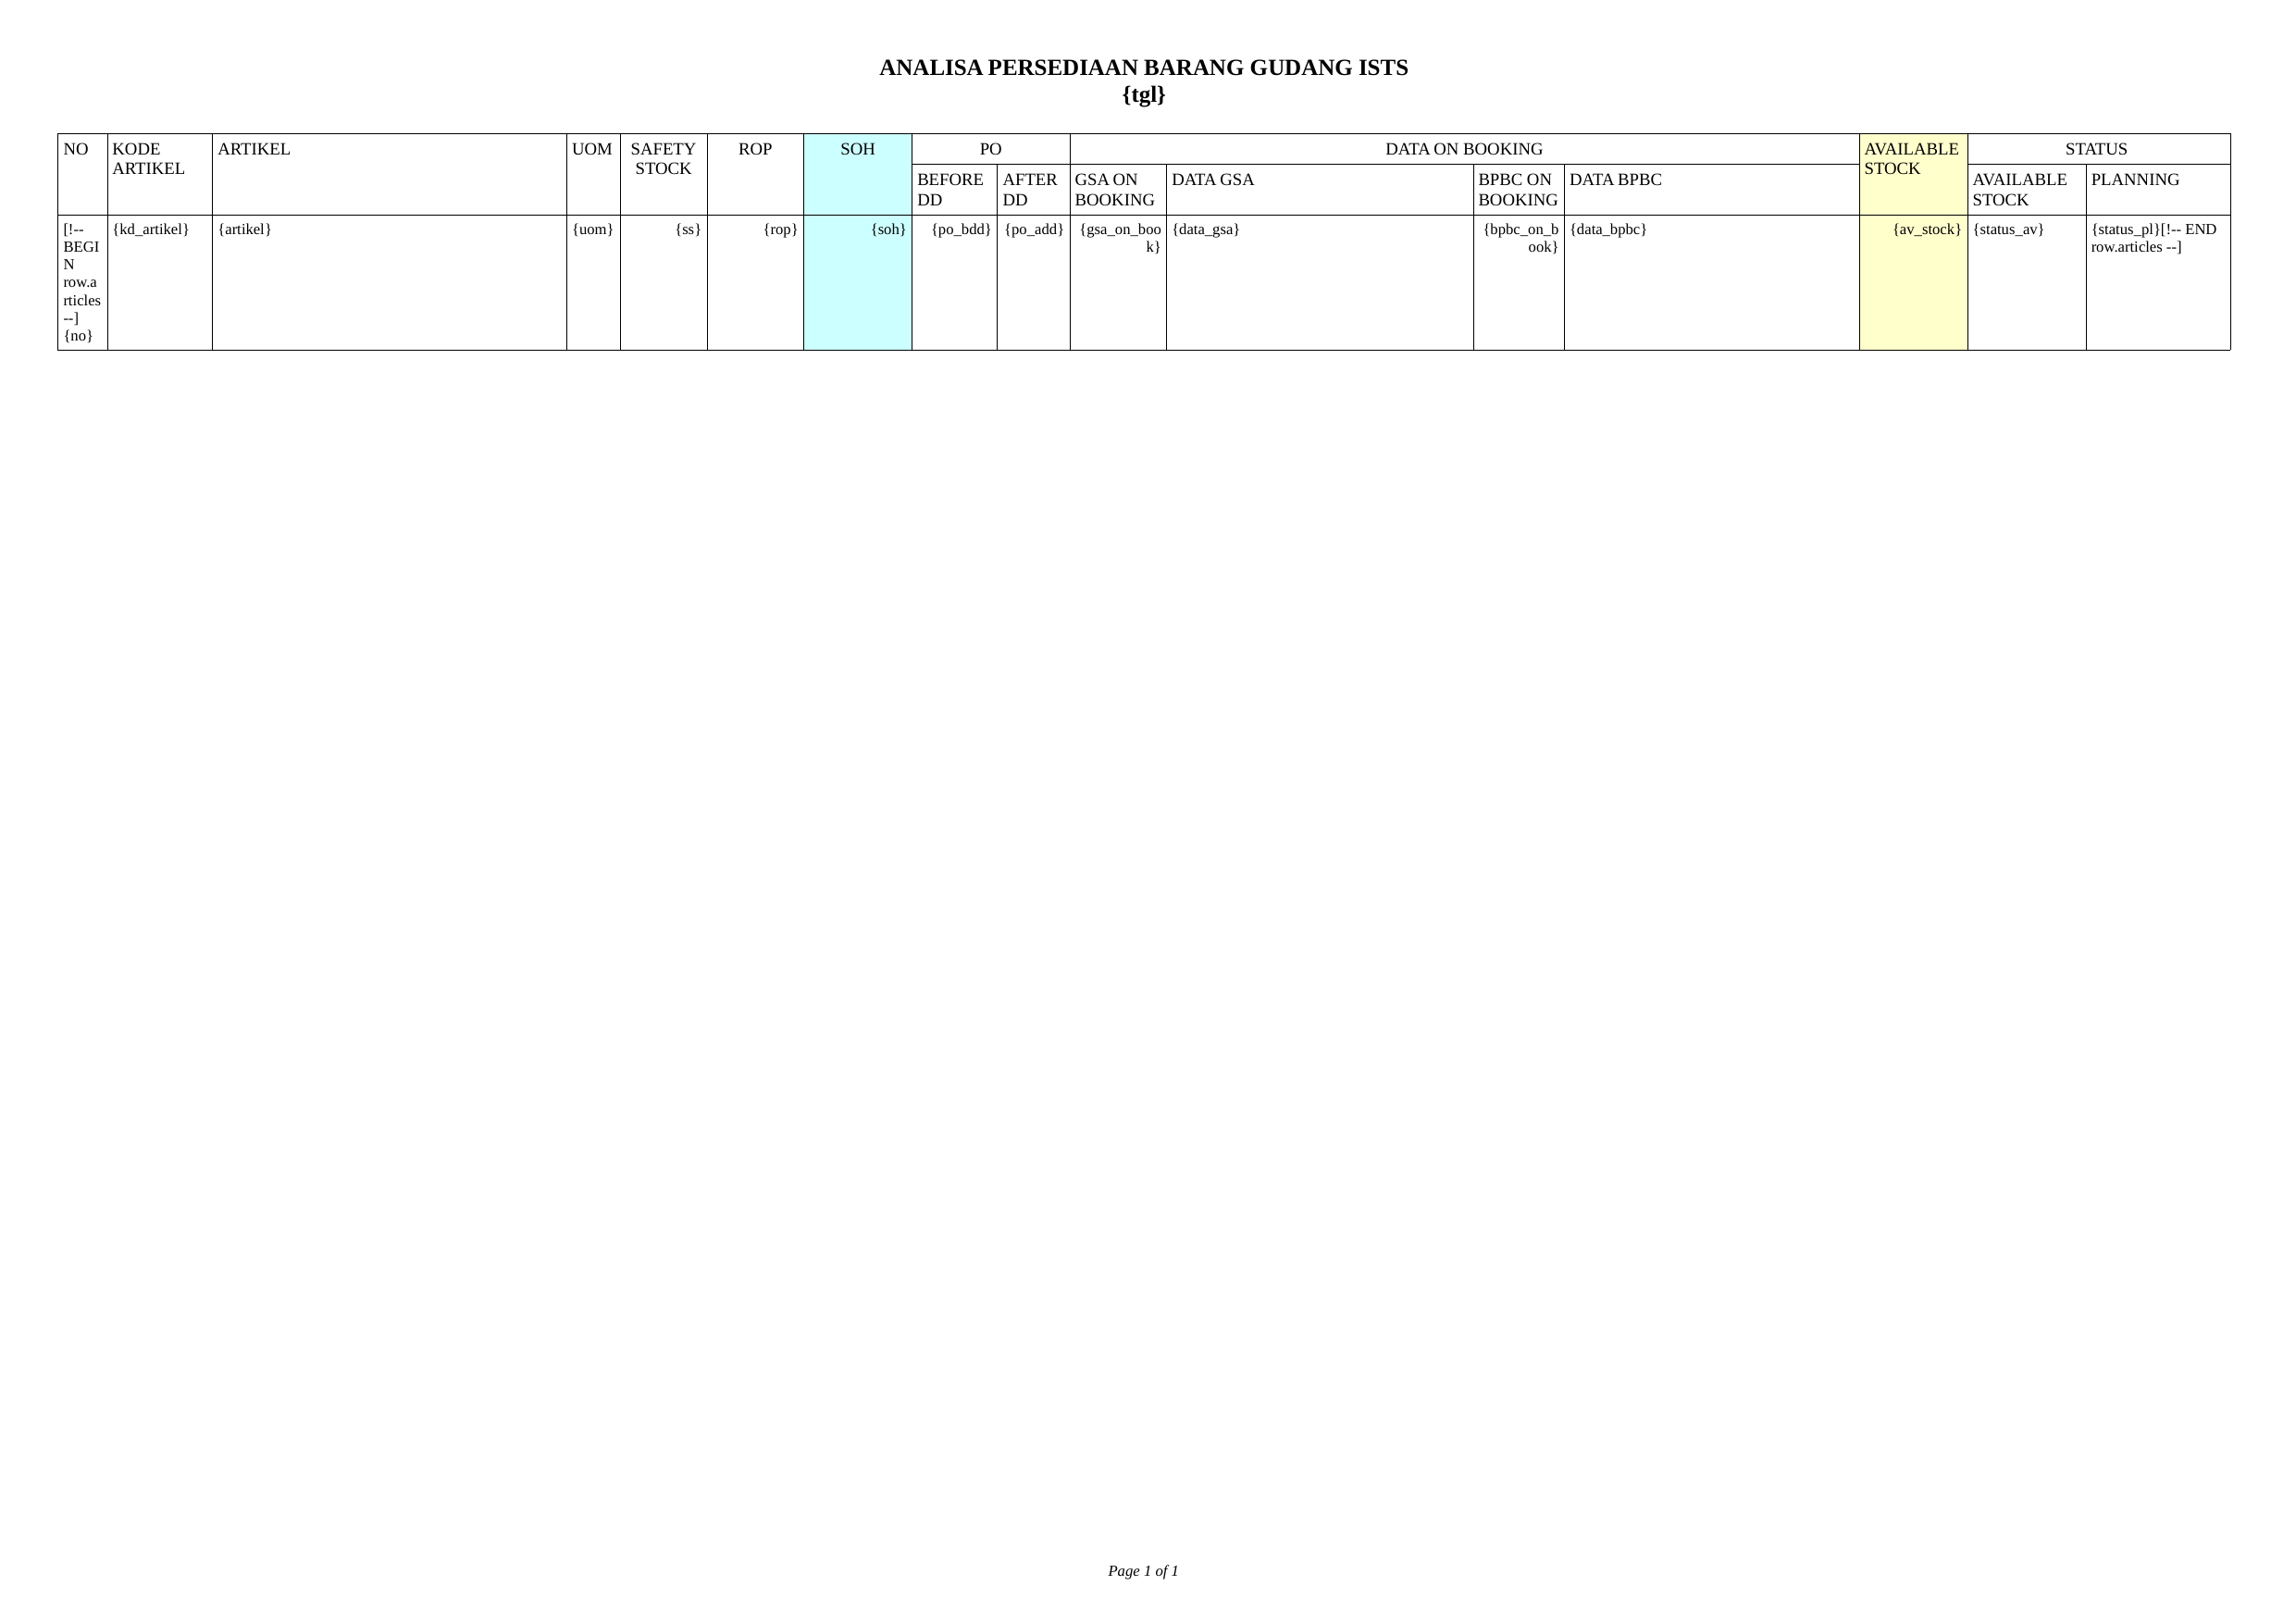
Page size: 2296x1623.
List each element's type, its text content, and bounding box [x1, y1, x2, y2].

table_cell {gsa_on_book} [1071, 216, 1166, 350]
table_cell PLANNING [2087, 165, 2230, 215]
table_cell {uom} [567, 216, 620, 350]
table_cell {data_bpbc} [1565, 216, 1859, 350]
table_cell {status_av} [1968, 216, 2086, 350]
table_header DATA ON BOOKING [1071, 134, 1859, 164]
table_cell {rop} [708, 216, 803, 350]
table_cell {po_add} [998, 216, 1070, 350]
table_cell {bpbc_on_book} [1474, 216, 1564, 350]
table_cell DATA GSA [1167, 165, 1473, 215]
table_cell {status_pl}[!-- END row.articles --] [2087, 216, 2230, 350]
table_cell {soh} [804, 216, 912, 350]
table_header SOH [804, 134, 912, 215]
table_cell GSA ON BOOKING [1071, 165, 1166, 215]
table_header ARTIKEL [213, 134, 566, 215]
table_cell {kd_artikel} [108, 216, 212, 350]
table_header ROP [708, 134, 803, 215]
text ANALISA PERSEDIAAN BARANG GUDANG ISTS [57, 54, 2230, 81]
table_header STATUS [1968, 134, 2230, 164]
table_cell {ss} [621, 216, 707, 350]
table_header KODE ARTIKEL [108, 134, 212, 215]
table_cell {artikel} [213, 216, 566, 350]
table_cell BPBC ON BOOKING [1474, 165, 1564, 215]
table_header NO [58, 134, 107, 215]
table_cell AFTER DD [998, 165, 1070, 215]
table_header UOM [567, 134, 620, 215]
text {tgl} [57, 81, 2230, 106]
table_header AVAILABLE STOCK [1860, 134, 1967, 215]
table_cell [!-- BEGIN row.articles --]{no} [58, 216, 107, 350]
table_header PO [912, 134, 1070, 164]
table_cell BEFORE DD [912, 165, 997, 215]
table_header SAFETY STOCK [621, 134, 707, 215]
table_cell {po_bdd} [912, 216, 997, 350]
table_cell {av_stock} [1860, 216, 1967, 350]
table_cell DATA BPBC [1565, 165, 1859, 215]
table_cell AVAILABLE STOCK [1968, 165, 2086, 215]
table_cell {data_gsa} [1167, 216, 1473, 350]
